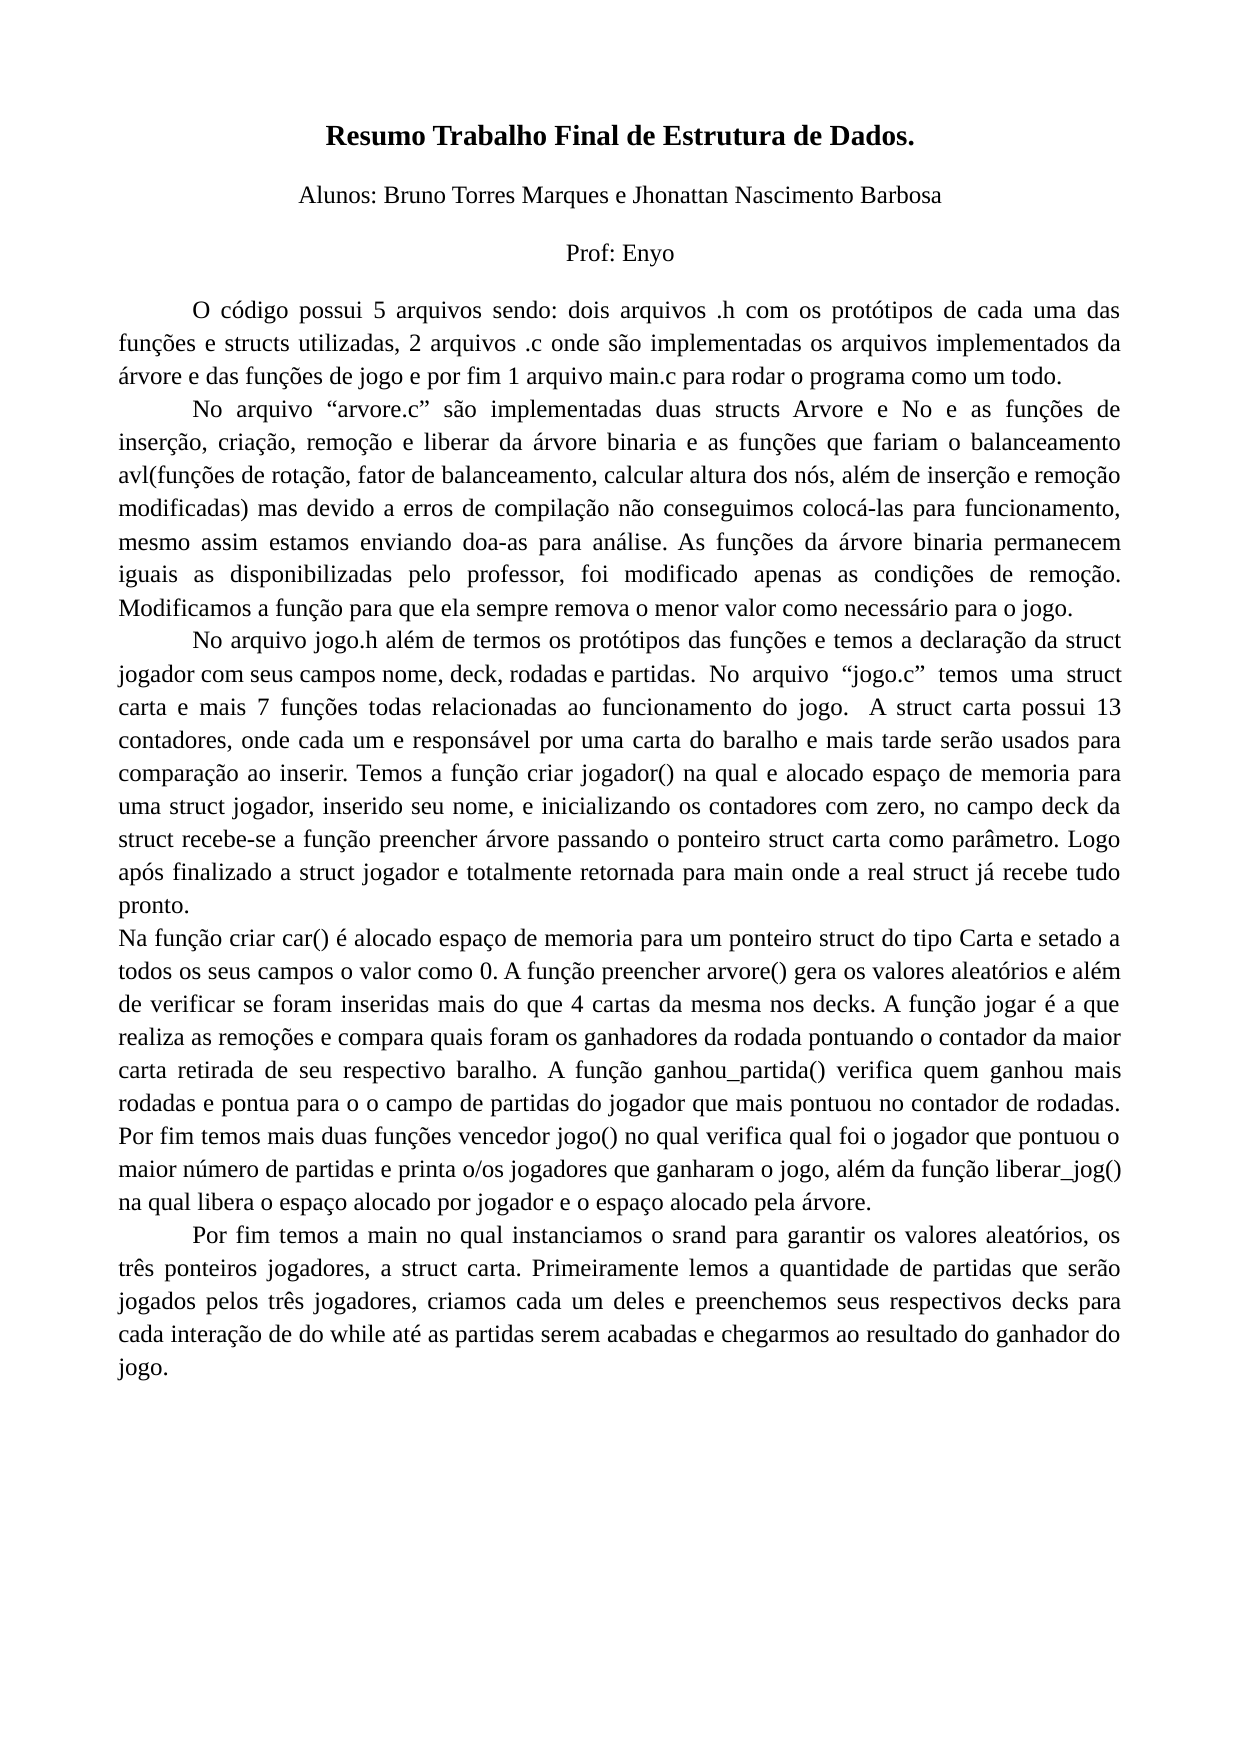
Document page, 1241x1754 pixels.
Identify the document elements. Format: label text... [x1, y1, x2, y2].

text Na função criar car() é alocado espaço de memoria para um ponteiro struct do tipo Carta e setado a todos os seus campos o valor como 0. A função preencher arvore() gera os valores aleatórios e além de verificar se foram inseridas mais do que 4 cartas da mesma nos decks. A função jogar é a que realiza as remoções e compara quais foram os ganhadores da rodada pontuando o contador da maior carta retirada de seu respectivo baralho. A função ganhou_partida() verifica quem ganhou mais rodadas e pontua para o o campo de partidas do jogador que mais pontuou no contador de rodadas. Por fim temos mais duas funções vencedor jogo() no qual verifica qual foi o jogador que pontuou o maior número de partidas e printa o/os jogadores que ganharam o jogo, além da função liberar_jog() na qual libera o espaço alocado por jogador e o espaço alocado pela árvore. [118, 923, 1122, 1216]
text Resumo Trabalho Final de Estrutura de Dados. [118, 118, 1122, 152]
text Alunos: Bruno Torres Marques e Jhonattan Nascimento Barbosa [118, 180, 1122, 209]
text Por fim temos a main no qual instanciamos o srand para garantir os valores aleatórios, os três ponteiros jogadores, a struct carta. Primeiramente lemos a quantidade de partidas que serão jogados pelos três jogadores, criamos cada um deles e preenchemos seus respectivos decks para cada interação de do while até as partidas serem acabadas e chegarmos ao resultado do ganhador do jogo. [118, 1220, 1122, 1381]
text No arquivo jogo.h além de termos os protótipos das funções e temos a declaração da struct jogador com seus campos nome, deck, rodadas e partidas. No arquivo “jogo.c” temos uma struct carta e mais 7 funções todas relacionadas ao funcionamento do jogo. A struct carta possui 13 contadores, onde cada um e responsável por uma carta do baralho e mais tarde serão usados para comparação ao inserir. Temos a função criar jogador() na qual e alocado espaço de memoria para uma struct jogador, inserido seu nome, e inicializando os contadores com zero, no campo deck da struct recebe-se a função preencher árvore passando o ponteiro struct carta como parâmetro. Logo após finalizado a struct jogador e totalmente retornada para main onde a real struct já recebe tudo pronto. [118, 626, 1122, 918]
text O código possui 5 arquivos sendo: dois arquivos .h com os protótipos de cada uma das funções e structs utilizadas, 2 arquivos .c onde são implementadas os arquivos implementados da árvore e das funções de jogo e por fim 1 arquivo main.c para rodar o programa como um todo. [118, 295, 1122, 390]
text Prof: Enyo [118, 238, 1122, 267]
text No arquivo “arvore.c” são implementadas duas structs Arvore e No e as funções de inserção, criação, remoção e liberar da árvore binaria e as funções que fariam o balanceamento avl(funções de rotação, fator de balanceamento, calcular altura dos nós, além de inserção e remoção modificadas) mas devido a erros de compilação não conseguimos colocá-las para funcionamento, mesmo assim estamos enviando doa-as para análise. As funções da árvore binaria permanecem iguais as disponibilizadas pelo professor, foi modificado apenas as condições de remoção. Modificamos a função para que ela sempre remova o menor valor como necessário para o jogo. [118, 394, 1122, 621]
